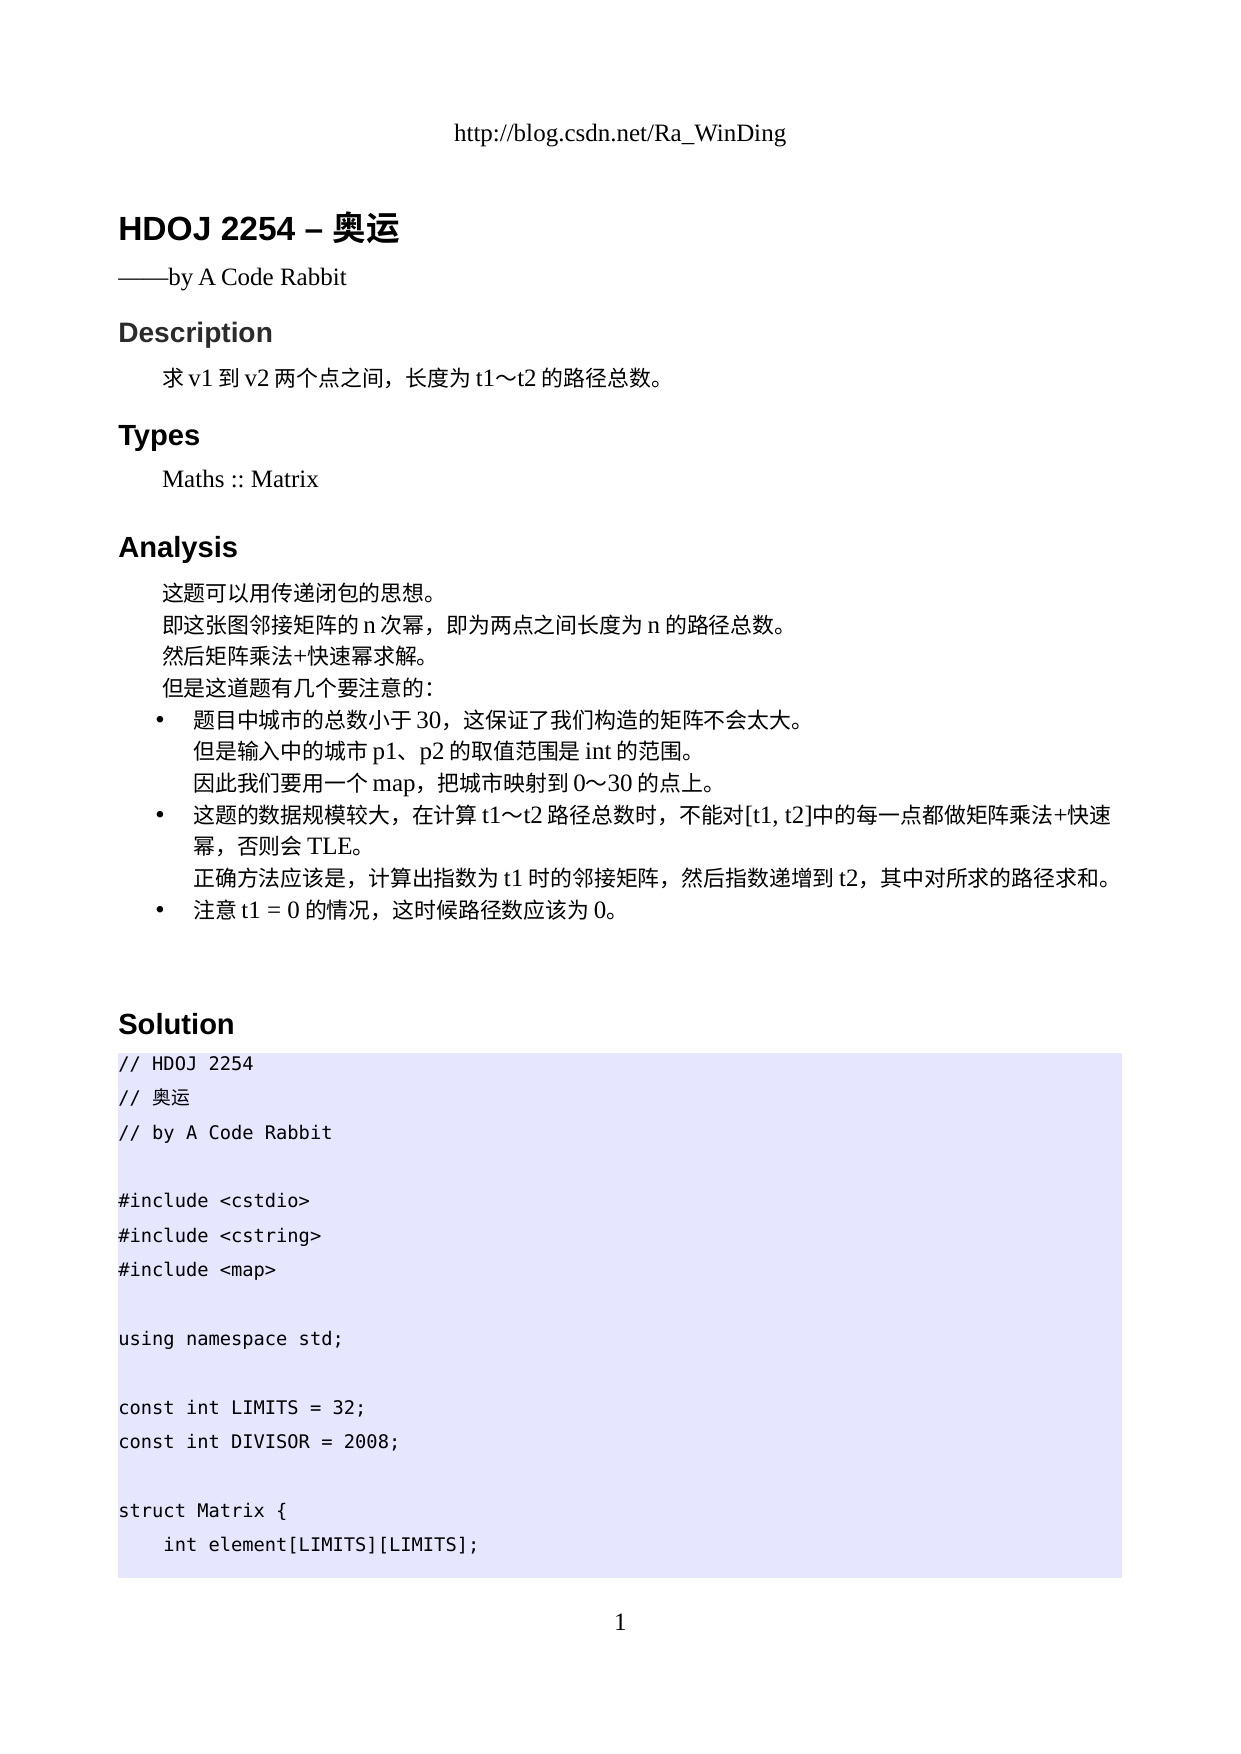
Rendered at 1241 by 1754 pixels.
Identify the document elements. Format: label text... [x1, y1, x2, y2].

text 然后矩阵乘法+快速幂求解。 [118, 639, 1122, 671]
text Maths :: Matrix [118, 464, 1122, 492]
subtitle Analysis [118, 530, 1122, 563]
text // by A Code Rabbit [118, 1122, 1122, 1143]
text #include <cstring> [118, 1225, 1122, 1247]
text 但是这道题有几个要注意的： [118, 671, 1122, 703]
subtitle HDOJ 2254 – 奥运 [118, 201, 1122, 250]
subtitle Description [118, 316, 1122, 348]
text #include <cstdio> [118, 1190, 1122, 1212]
list 题目中城市的总数小于30，这保证了我们构造的矩阵不会太大。 [156, 703, 1122, 734]
text 这题可以用传递闭包的思想。 [118, 576, 1122, 608]
list 但是输入中的城市p1、p2的取值范围是int的范围。 [156, 734, 1122, 766]
subtitle Types [118, 418, 1122, 451]
list 因此我们要用一个map，把城市映射到0～30的点上。 [156, 766, 1122, 798]
subtitle Solution [118, 1007, 1122, 1040]
text ——by A Code Rabbit [118, 262, 1122, 291]
list 注意t1 = 0的情况，这时候路径数应该为0。 [156, 893, 1122, 924]
text const int LIMITS = 32; [118, 1397, 1122, 1418]
text using namespace std; [118, 1328, 1122, 1350]
text int element[LIMITS][LIMITS]; [118, 1534, 1122, 1556]
text 求v1到v2两个点之间，长度为t1～t2的路径总数。 [118, 361, 1122, 393]
list 这题的数据规模较大，在计算t1～t2路径总数时，不能对[t1, t2]中的每一点都做矩阵乘法+快速幂，否则会TLE。 [156, 798, 1122, 861]
text struct Matrix { [118, 1500, 1122, 1522]
text #include <map> [118, 1259, 1122, 1281]
text 即这张图邻接矩阵的n次幂，即为两点之间长度为n的路径总数。 [118, 608, 1122, 639]
text // 奥运 [118, 1087, 1122, 1109]
text // HDOJ 2254 [118, 1053, 1122, 1075]
list 正确方法应该是，计算出指数为t1时的邻接矩阵，然后指数递增到t2，其中对所求的路径求和。 [156, 861, 1122, 893]
text const int DIVISOR = 2008; [118, 1431, 1122, 1453]
